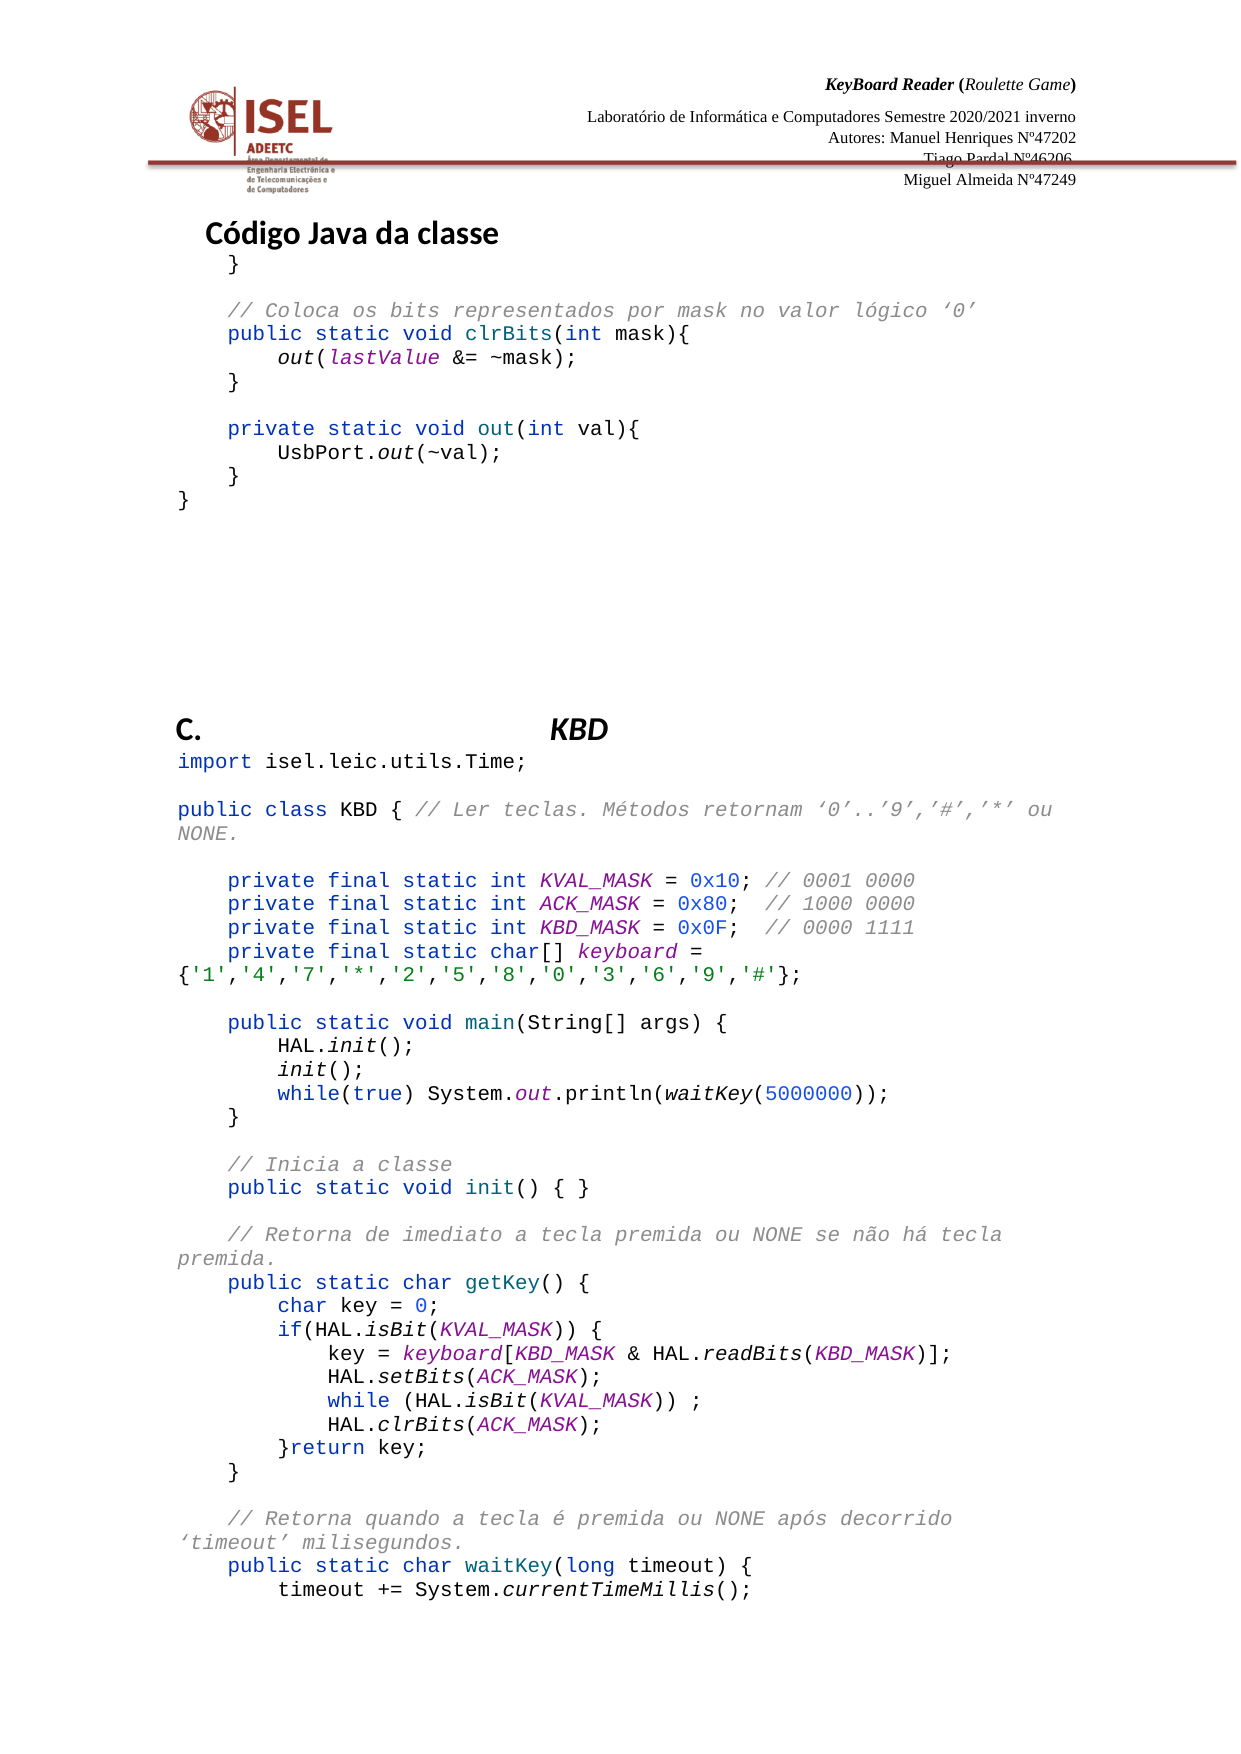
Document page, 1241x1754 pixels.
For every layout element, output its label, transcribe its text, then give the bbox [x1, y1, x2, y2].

subtitle C. KBD [176, 708, 1063, 749]
text } // Coloca os bits representados por mask no valor lógico ‘0’ public static void clrBits(int mask){ out(lastValue &= ~mask); } private static void out(int val){ UsbPort.out(~val); } } [177, 252, 1063, 513]
text import isel.leic.utils.Time; public class KBD { // Ler teclas. Métodos retornam ‘0’..’9’,’#’,’*’ ou NONE. private final static int KVAL_MASK = 0x10; // 0001 0000 private final static int ACK_MASK = 0x80; // 1000 0000 private final static int KBD_MASK = 0x0F; // 0000 1111 private final static char[] keyboard = {'1','4','7','*','2','5','8','0','3','6','9','#'}; public static void main(String[] args) { HAL.init(); init(); while(true) System.out.println(waitKey(5000000)); } [177, 752, 1063, 1130]
text // Inicia a classe public static void init() { } // Retorna de imediato a tecla premida ou NONE se não há tecla premida. public static char getKey() { char key = 0; if(HAL.isBit(KVAL_MASK)) { key = keyboard[KBD_MASK & HAL.readBits(KBD_MASK)]; HAL.setBits(ACK_MASK); while (HAL.isBit(KVAL_MASK)) ; HAL.clrBits(ACK_MASK); }return key; } // Retorna quando a tecla é premida ou NONE após decorrido ‘timeout’ milisegundos. public static char waitKey(long timeout) { timeout += System.currentTimeMillis(); [177, 1130, 1063, 1603]
